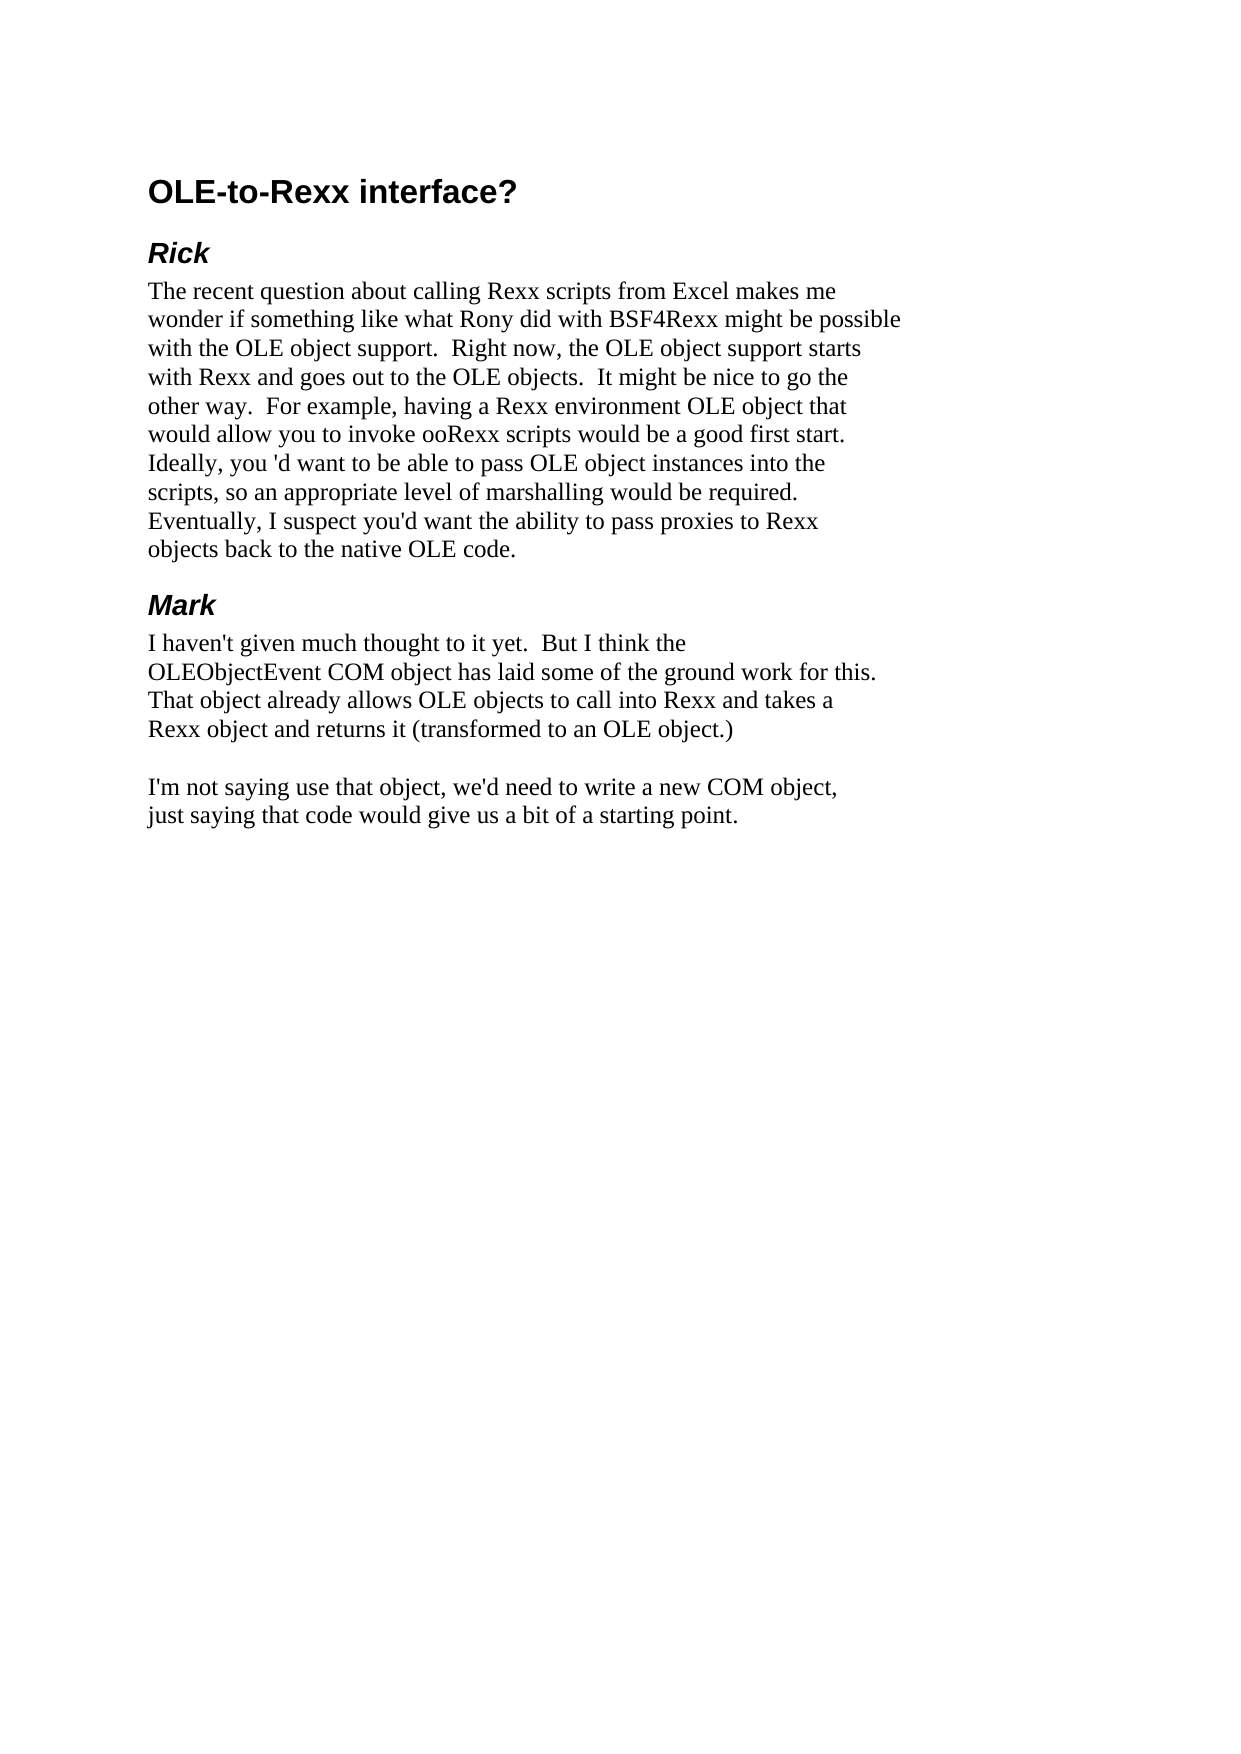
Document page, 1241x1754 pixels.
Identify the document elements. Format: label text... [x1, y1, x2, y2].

subtitle OLE-to-Rexx interface? [148, 173, 1093, 211]
text I haven't given much thought to it yet. But I think the OLEObjectEvent COM object has laid some of the ground work for this. That object already allows OLE objects to call into Rexx and takes a Rexx object and returns it (transformed to an OLE object.) I'm not saying use that object, we'd need to write a new COM object, just saying that code would give us a bit of a starting point. [148, 628, 1093, 829]
subtitle Rick [148, 236, 1093, 269]
subtitle Mark [148, 588, 1093, 622]
text The recent question about calling Rexx scripts from Excel makes me wonder if something like what Rony did with BSF4Rexx might be possible with the OLE object support. Right now, the OLE object support starts with Rexx and goes out to the OLE objects. It might be nice to go the other way. For example, having a Rexx environment OLE object that would allow you to invoke ooRexx scripts would be a good first start. Ideally, you 'd want to be able to pass OLE object instances into the scripts, so an appropriate level of marshalling would be required. Eventually, I suspect you'd want the ability to pass proxies to Rexx objects back to the native OLE code. [148, 276, 1093, 563]
